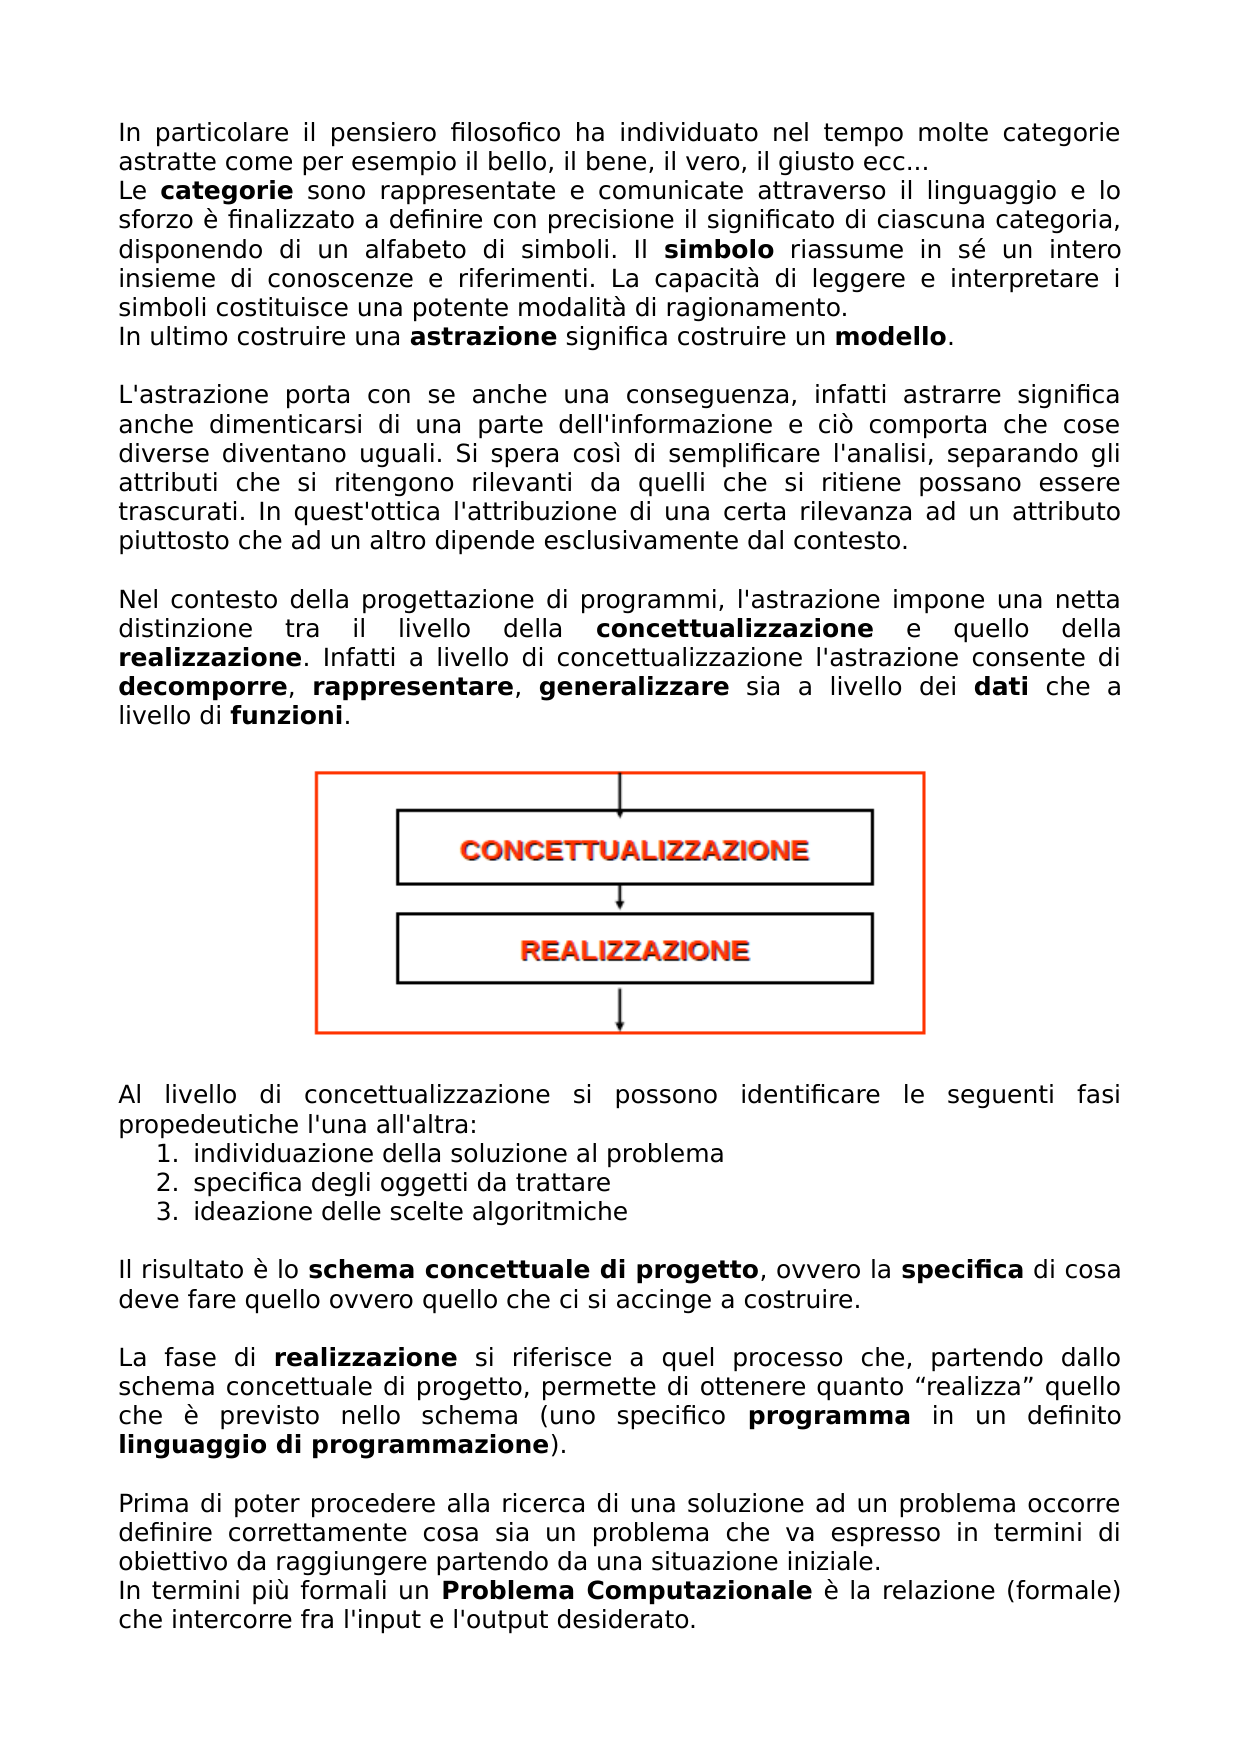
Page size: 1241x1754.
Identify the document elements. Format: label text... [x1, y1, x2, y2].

text Al livello di concettualizzazione si possono identificare le seguenti fasi propedeutiche l'una all'altra: [118, 1081, 1122, 1139]
text In particolare il pensiero filosofico ha individuato nel tempo molte categorie astratte come per esempio il bello, il bene, il vero, il giusto ecc... [118, 118, 1122, 176]
text Le categorie sono rappresentate e comunicate attraverso il linguaggio e lo sforzo è finalizzato a definire con precisione il significato di ciascuna categoria, disponendo di un alfabeto di simboli. Il simbolo riassume in sé un intero insieme di conoscenze e riferimenti. La capacità di leggere e interpretare i simboli costituisce una potente modalità di ragionamento. [118, 176, 1122, 322]
text La fase di realizzazione si riferisce a quel processo che, partendo dallo schema concettuale di progetto, permette di ottenere quanto “realizza” quello che è previsto nello schema (uno specifico programma in un definito linguaggio di programmazione). [118, 1343, 1122, 1460]
text Prima di poter procedere alla ricerca di una soluzione ad un problema occorre definire correttamente cosa sia un problema che va espresso in termini di obiettivo da raggiungere partendo da una situazione iniziale. [118, 1489, 1122, 1576]
text In ultimo costruire una astrazione significa costruire un modello. [118, 322, 1122, 351]
text Il risultato è lo schema concettuale di progetto, ovvero la specifica di cosa deve fare quello ovvero quello che ci si accinge a costruire. [118, 1256, 1122, 1314]
text Nel contesto della progettazione di programmi, l'astrazione impone una netta distinzione tra il livello della concettualizzazione e quello della realizzazione. Infatti a livello di concettualizzazione l'astrazione consente di decomporre, rappresentare, generalizzare sia a livello dei dati che a livello di funzioni. [118, 585, 1122, 731]
text L'astrazione porta con se anche una conseguenza, infatti astrarre significa anche dimenticarsi di una parte dell'informazione e ciò comporta che cose diverse diventano uguali. Si spera così di semplificare l'analisi, separando gli attributi che si ritengono rilevanti da quelli che si ritiene possano essere trascurati. In quest'ottica l'attribuzione di una certa rilevanza ad un attributo piuttosto che ad un altro dipende esclusivamente dal contesto. [118, 381, 1122, 556]
list ideazione delle scelte algoritmiche [156, 1197, 1122, 1226]
list individuazione della soluzione al problema [156, 1139, 1122, 1168]
list specifica degli oggetti da trattare [156, 1168, 1122, 1197]
picture [298, 759, 943, 1052]
text In termini più formali un Problema Computazionale è la relazione (formale) che intercorre fra l'input e l'output desiderato. [118, 1576, 1122, 1635]
